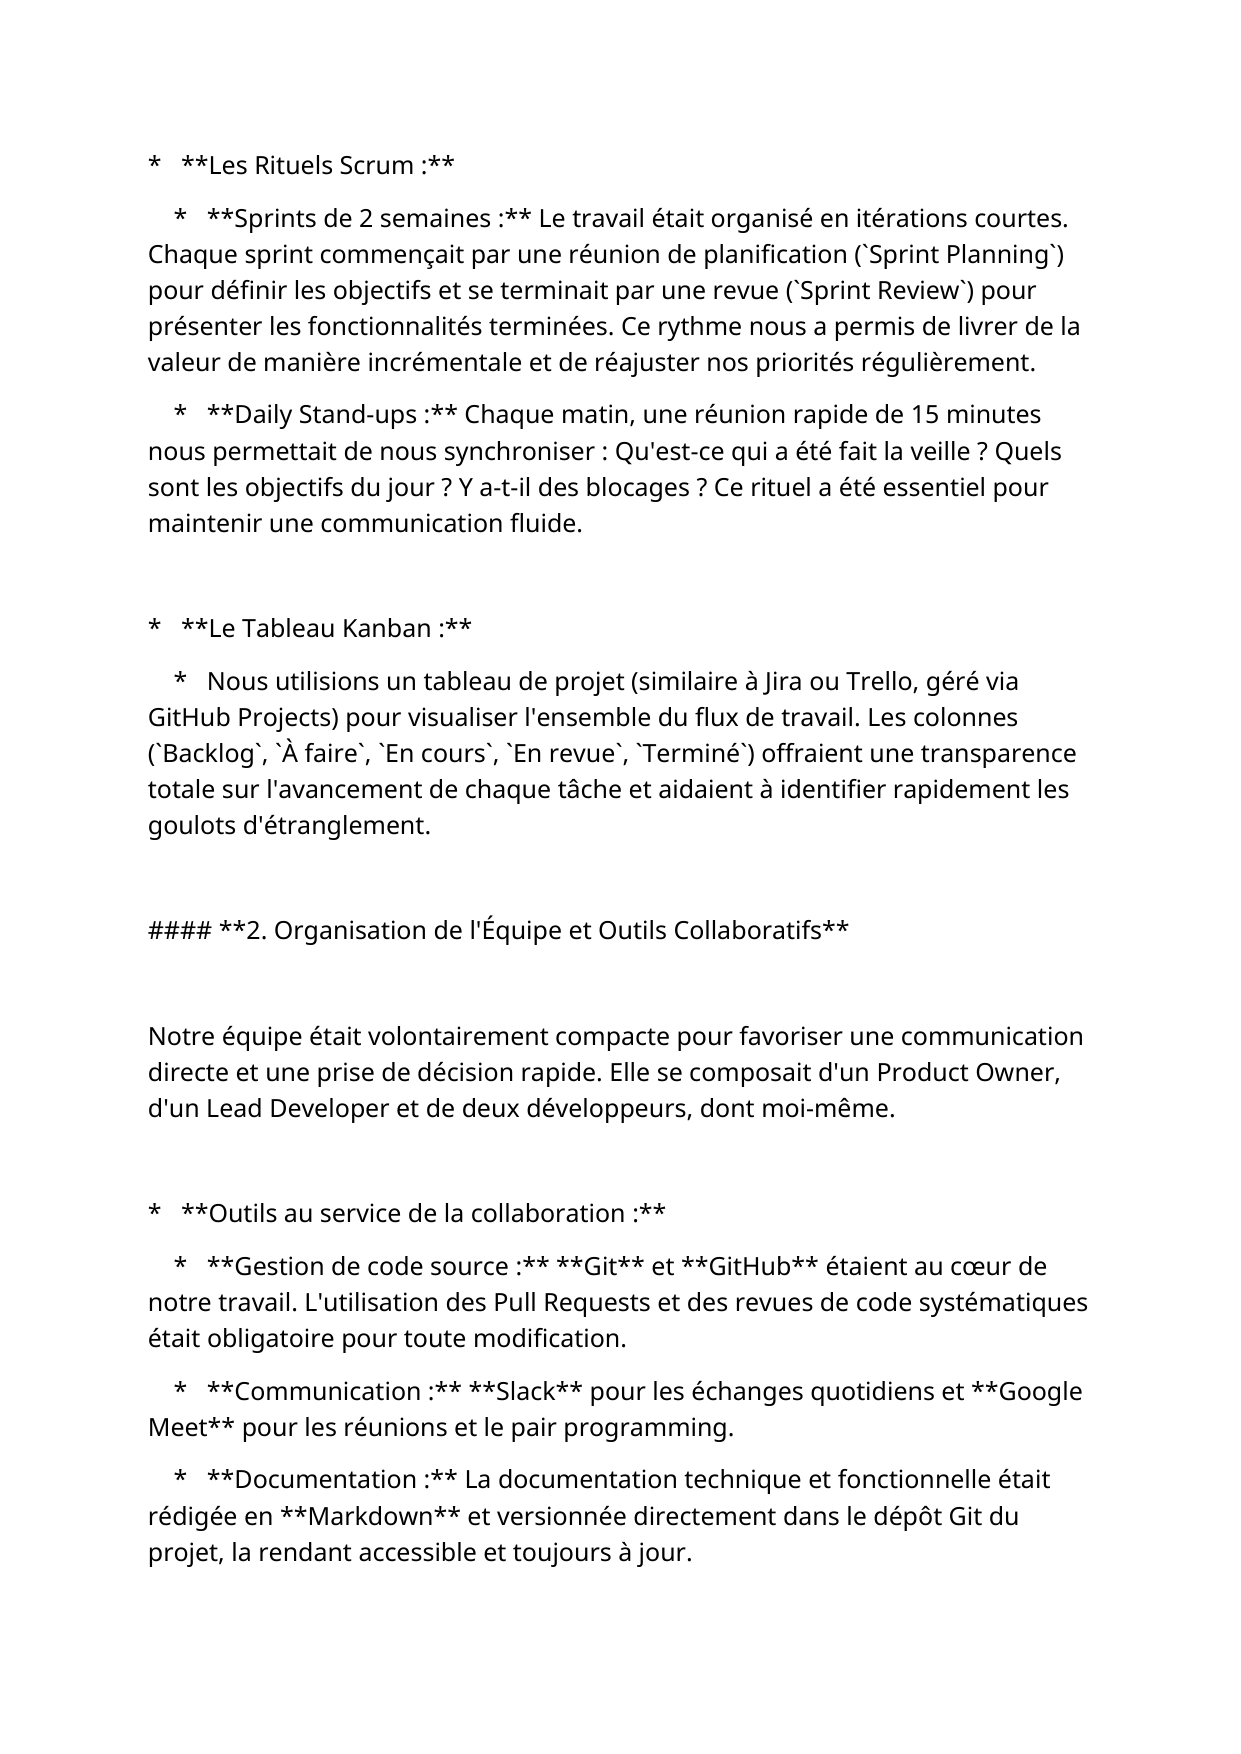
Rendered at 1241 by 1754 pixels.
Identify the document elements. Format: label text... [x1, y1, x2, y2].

text * **Documentation :** La documentation technique et fonctionnelle était rédigée en **Markdown** et versionnée directement dans le dépôt Git du projet, la rendant accessible et toujours à jour. [148, 1462, 1093, 1568]
text Notre équipe était volontairement compacte pour favoriser une communication directe et une prise de décision rapide. Elle se composait d'un Product Owner, d'un Lead Developer et de deux développeurs, dont moi-même. [148, 1018, 1093, 1124]
text * **Le Tableau Kanban :** [148, 611, 1093, 645]
text #### **2. Organisation de l'Équipe et Outils Collaboratifs** [148, 913, 1093, 947]
text * **Communication :** **Slack** pour les échanges quotidiens et **Google Meet** pour les réunions et le pair programming. [148, 1373, 1093, 1443]
text * **Gestion de code source :** **Git** et **GitHub** étaient au cœur de notre travail. L'utilisation des Pull Requests et des revues de code systématiques était obligatoire pour toute modification. [148, 1249, 1093, 1355]
text * **Les Rituels Scrum :** [148, 148, 1093, 182]
text * **Daily Stand-ups :** Chaque matin, une réunion rapide de 15 minutes nous permettait de nous synchroniser : Qu'est-ce qui a été fait la veille ? Quels sont les objectifs du jour ? Y a-t-il des blocages ? Ce rituel a été essentiel pour maintenir une communication fluide. [148, 397, 1093, 539]
text * Nous utilisions un tableau de projet (similaire à Jira ou Trello, géré via GitHub Projects) pour visualiser l'ensemble du flux de travail. Les colonnes (`Backlog`, `À faire`, `En cours`, `En revue`, `Terminé`) offraient une transparence totale sur l'avancement de chaque tâche et aidaient à identifier rapidement les goulots d'étranglement. [148, 663, 1093, 842]
text * **Outils au service de la collaboration :** [148, 1196, 1093, 1230]
text * **Sprints de 2 semaines :** Le travail était organisé en itérations courtes. Chaque sprint commençait par une réunion de planification (`Sprint Planning`) pour définir les objectifs et se terminait par une revue (`Sprint Review`) pour présenter les fonctionnalités terminées. Ce rythme nous a permis de livrer de la valeur de manière incrémentale et de réajuster nos priorités régulièrement. [148, 200, 1093, 378]
